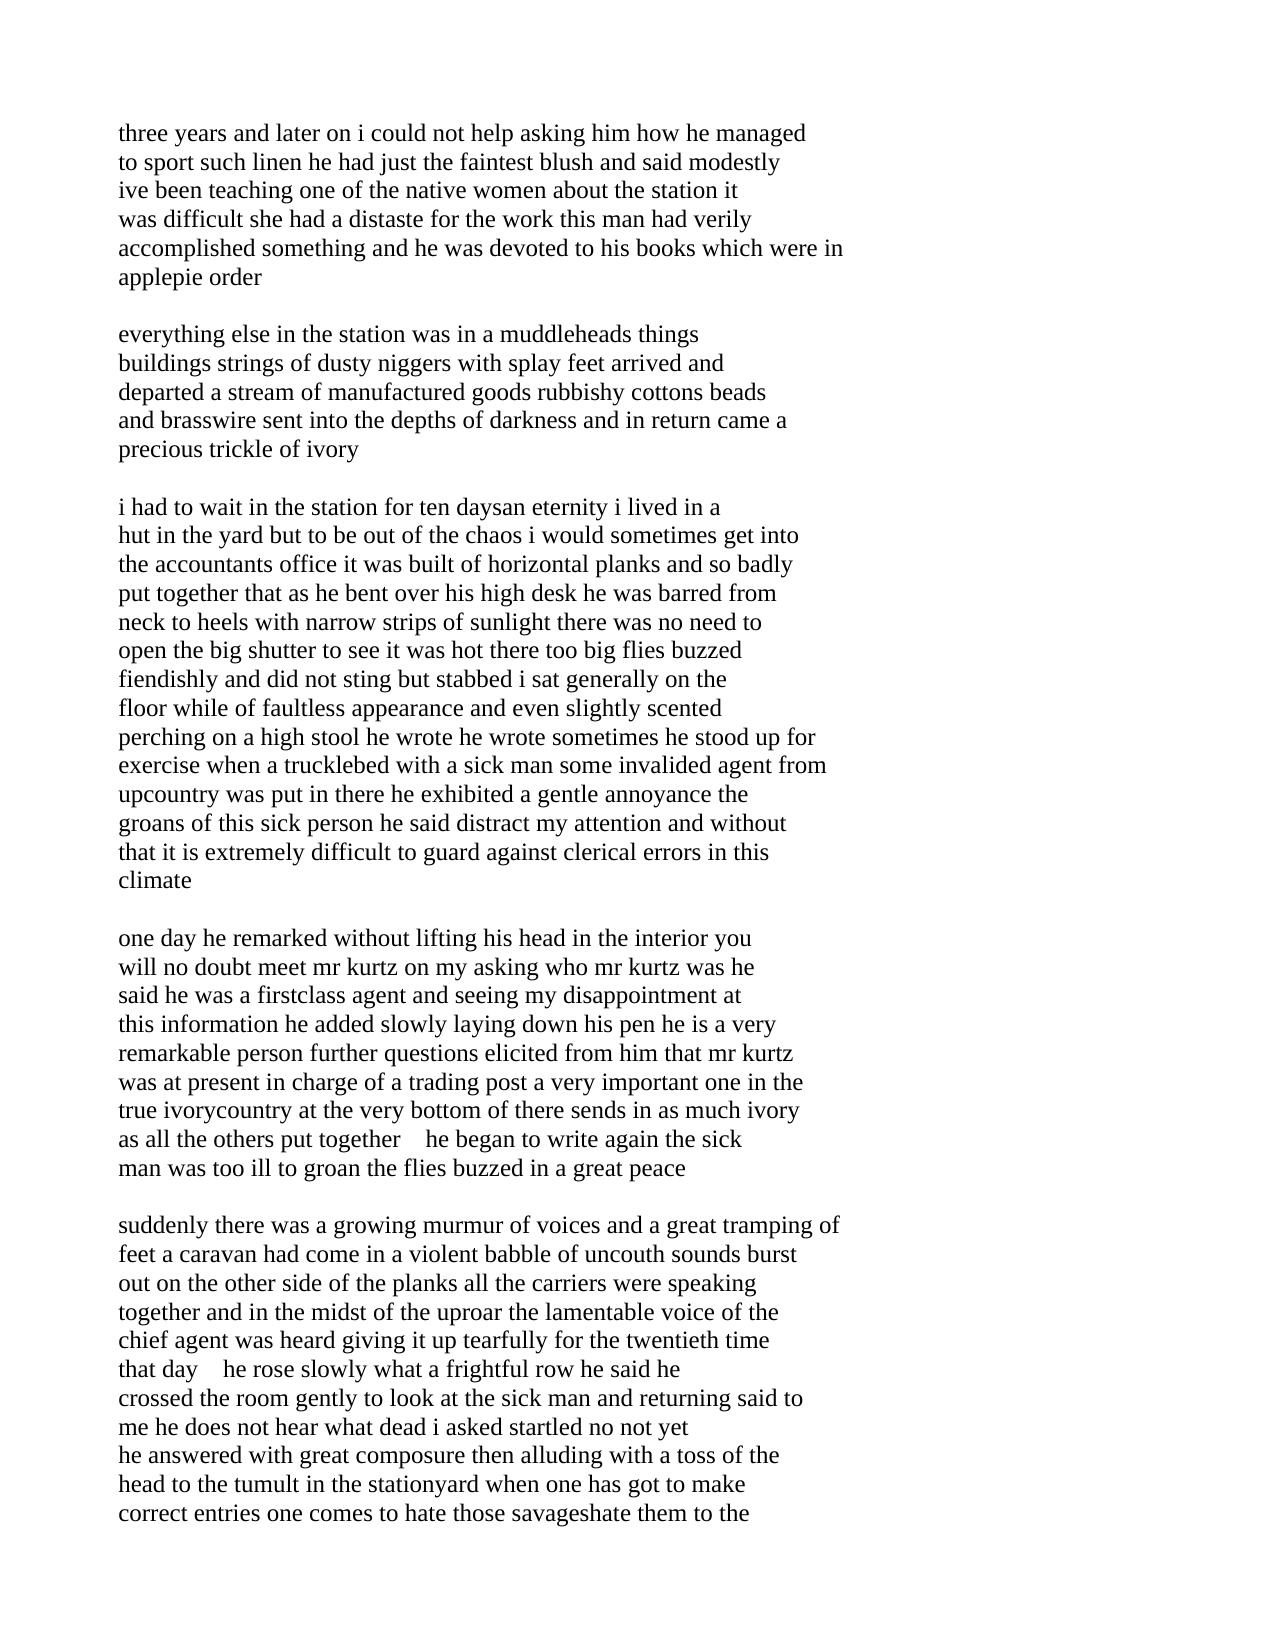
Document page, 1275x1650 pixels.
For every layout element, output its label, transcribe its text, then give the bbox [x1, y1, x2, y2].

text ive been teaching one of the native women about the station it [118, 176, 1157, 204]
text out on the other side of the planks all the carriers were speaking [118, 1268, 1157, 1297]
text hut in the yard but to be out of the chaos i would sometimes get into [118, 521, 1157, 549]
text departed a stream of manufactured goods rubbishy cottons beads [118, 377, 1157, 406]
text put together that as he bent over his high desk he was barred from [118, 578, 1157, 607]
text true ivorycountry at the very bottom of there sends in as much ivory [118, 1096, 1157, 1124]
text this information he added slowly laying down his pen he is a very [118, 1009, 1157, 1038]
text as all the others put together he began to write again the sick [118, 1124, 1157, 1153]
text together and in the midst of the uproar the lamentable voice of the [118, 1297, 1157, 1326]
text perching on a high stool he wrote he wrote sometimes he stood up for [118, 722, 1157, 751]
text climate [118, 866, 1157, 894]
text that day he rose slowly what a frightful row he said he [118, 1354, 1157, 1383]
text precious trickle of ivory [118, 434, 1157, 463]
text fiendishly and did not sting but stabbed i sat generally on the [118, 664, 1157, 693]
text feet a caravan had come in a violent babble of uncouth sounds burst [118, 1239, 1157, 1268]
text three years and later on i could not help asking him how he managed [118, 118, 1157, 147]
text the accountants office it was built of horizontal planks and so badly [118, 549, 1157, 578]
text and brasswire sent into the depths of darkness and in return came a [118, 406, 1157, 434]
text head to the tumult in the stationyard when one has got to make [118, 1469, 1157, 1498]
text suddenly there was a growing murmur of voices and a great tramping of [118, 1211, 1157, 1239]
text floor while of faultless appearance and even slightly scented [118, 693, 1157, 722]
text man was too ill to groan the flies buzzed in a great peace [118, 1153, 1157, 1182]
text neck to heels with narrow strips of sunlight there was no need to [118, 607, 1157, 636]
text was at present in charge of a trading post a very important one in the [118, 1067, 1157, 1096]
text chief agent was heard giving it up tearfully for the twentieth time [118, 1326, 1157, 1354]
text applepie order [118, 262, 1157, 291]
text i had to wait in the station for ten daysan eternity i lived in a [118, 492, 1157, 521]
text correct entries one comes to hate those savageshate them to the [118, 1498, 1157, 1527]
text me he does not hear what dead i asked startled no not yet [118, 1412, 1157, 1441]
text exercise when a trucklebed with a sick man some invalided agent from [118, 751, 1157, 779]
text will no doubt meet mr kurtz on my asking who mr kurtz was he [118, 952, 1157, 981]
text buildings strings of dusty niggers with splay feet arrived and [118, 348, 1157, 377]
text to sport such linen he had just the faintest blush and said modestly [118, 147, 1157, 176]
text said he was a firstclass agent and seeing my disappointment at [118, 981, 1157, 1009]
text that it is extremely difficult to guard against clerical errors in this [118, 837, 1157, 866]
text open the big shutter to see it was hot there too big flies buzzed [118, 636, 1157, 664]
text he answered with great composure then alluding with a toss of the [118, 1441, 1157, 1469]
text accomplished something and he was devoted to his books which were in [118, 233, 1157, 262]
text was difficult she had a distaste for the work this man had verily [118, 204, 1157, 233]
text crossed the room gently to look at the sick man and returning said to [118, 1383, 1157, 1412]
text everything else in the station was in a muddleheads things [118, 319, 1157, 348]
text one day he remarked without lifting his head in the interior you [118, 923, 1157, 952]
text upcountry was put in there he exhibited a gentle annoyance the [118, 779, 1157, 808]
text groans of this sick person he said distract my attention and without [118, 808, 1157, 837]
text remarkable person further questions elicited from him that mr kurtz [118, 1038, 1157, 1067]
